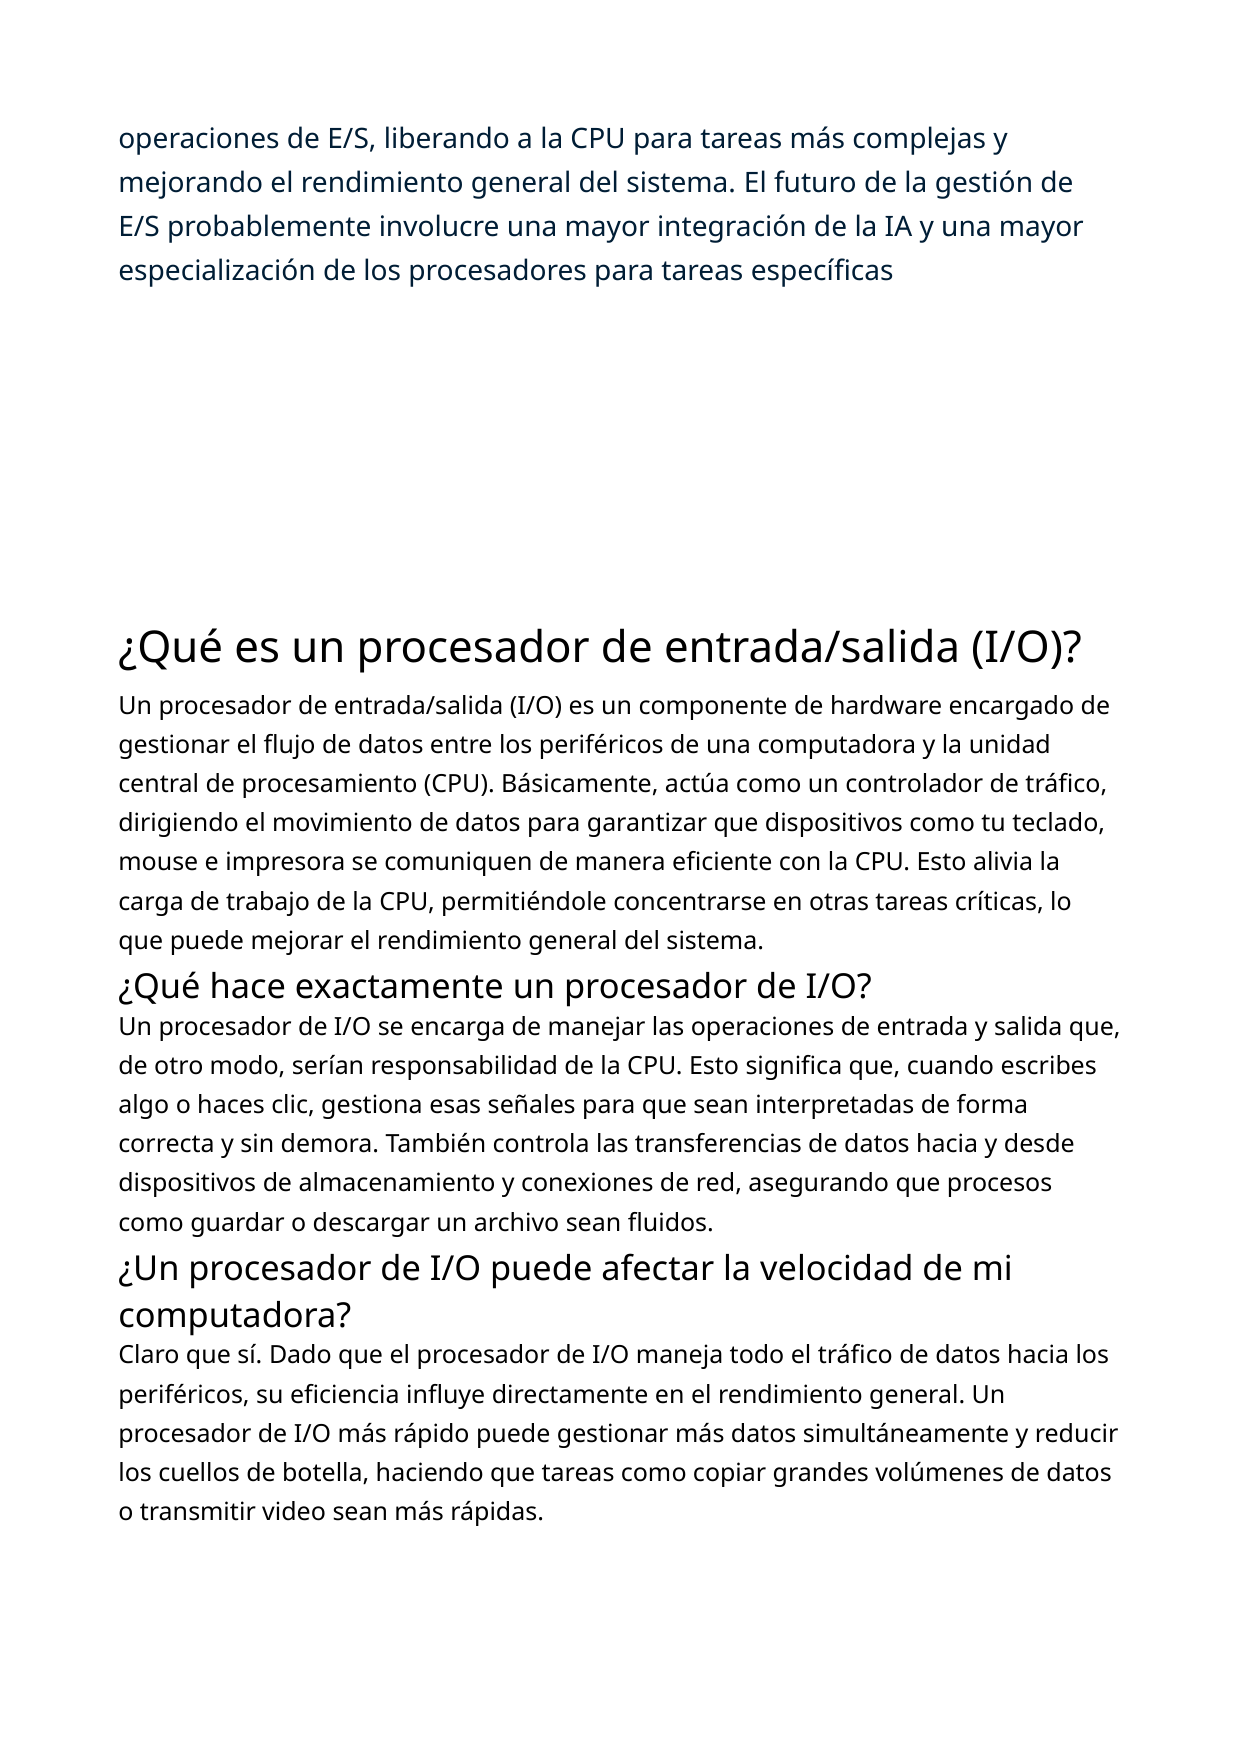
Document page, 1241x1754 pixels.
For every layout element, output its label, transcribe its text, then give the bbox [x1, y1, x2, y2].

text operaciones de E/S, liberando a la CPU para tareas más complejas y mejorando el rendimiento general del sistema. El futuro de la gestión de E/S probablemente involucre una mayor integración de la IA y una mayor especialización de los procesadores para tareas específicas [118, 118, 1122, 289]
subtitle ¿Qué es un procesador de entrada/salida (I/O)? [118, 615, 1122, 675]
subtitle ¿Qué hace exactamente un procesador de I/O? [118, 962, 1122, 1008]
subtitle ¿Un procesador de I/O puede afectar la velocidad de mi computadora? [118, 1243, 1122, 1337]
text Un procesador de entrada/salida (I/O) es un componente de hardware encargado de gestionar el flujo de datos entre los periféricos de una computadora y la unidad central de procesamiento (CPU). Básicamente, actúa como un controlador de tráfico, dirigiendo el movimiento de datos para garantizar que dispositivos como tu teclado, mouse e impresora se comuniquen de manera eficiente con la CPU. Esto alivia la carga de trabajo de la CPU, permitiéndole concentrarse en otras tareas críticas, lo que puede mejorar el rendimiento general del sistema. [118, 687, 1122, 956]
text Un procesador de I/O se encarga de manejar las operaciones de entrada y salida que, de otro modo, serían responsabilidad de la CPU. Esto significa que, cuando escribes algo o haces clic, gestiona esas señales para que sean interpretadas de forma correcta y sin demora. También controla las transferencias de datos hacia y desde dispositivos de almacenamiento y conexiones de red, asegurando que procesos como guardar o descargar un archivo sean fluidos. [118, 1008, 1122, 1238]
text Claro que sí. Dado que el procesador de I/O maneja todo el tráfico de datos hacia los periféricos, su eficiencia influye directamente en el rendimiento general. Un procesador de I/O más rápido puede gestionar más datos simultáneamente y reducir los cuellos de botella, haciendo que tareas como copiar grandes volúmenes de datos o transmitir video sean más rápidas. [118, 1337, 1122, 1528]
